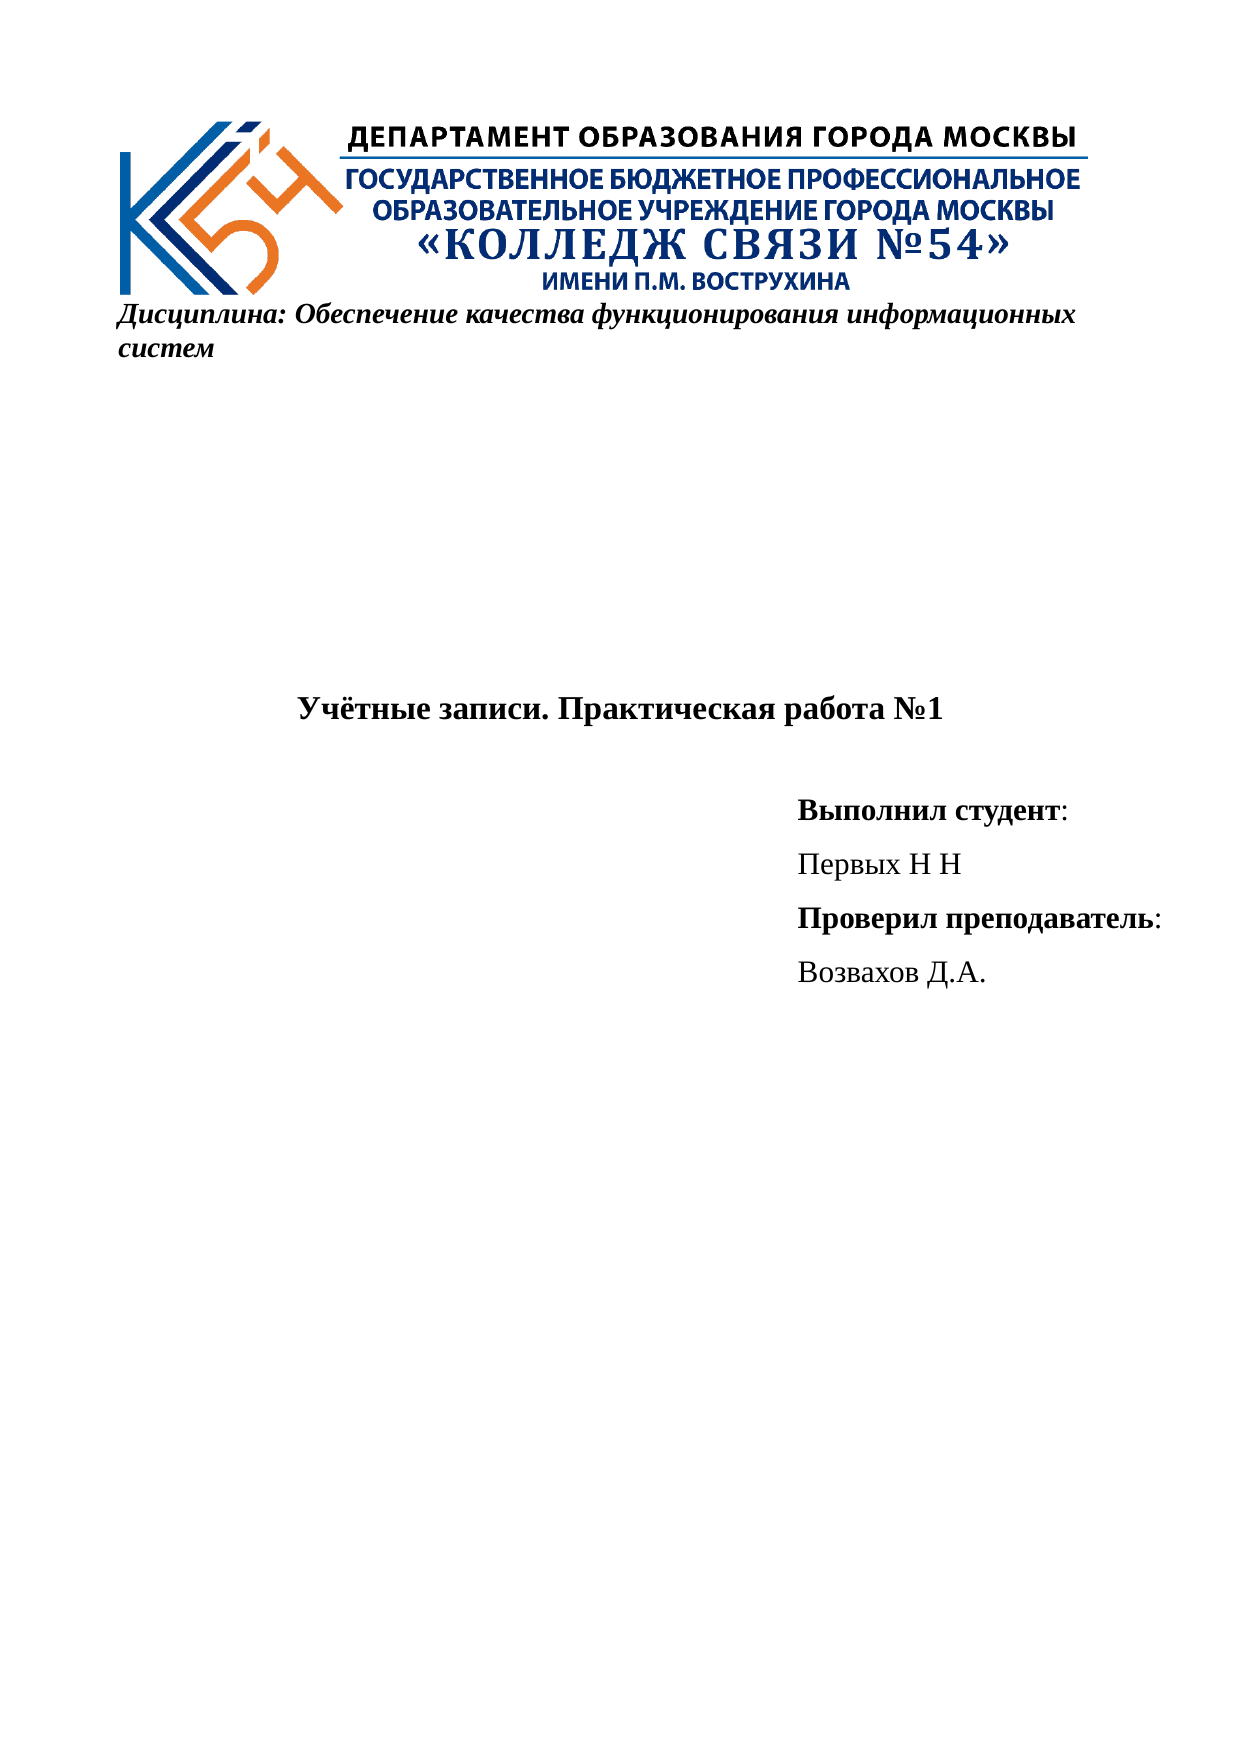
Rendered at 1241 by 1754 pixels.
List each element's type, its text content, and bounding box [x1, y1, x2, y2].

text Возвахов Д.А. [722, 953, 1122, 989]
text Проверил преподаватель: [797, 899, 1181, 935]
text Учётные записи. Практическая работа №1 [118, 688, 1122, 727]
text Первых Н Н [797, 845, 1122, 881]
text Выполнил студент: [797, 792, 1122, 827]
text Дисциплина: Обеспечение качества функционирования информационных систем [118, 296, 1122, 363]
picture [118, 118, 1089, 297]
